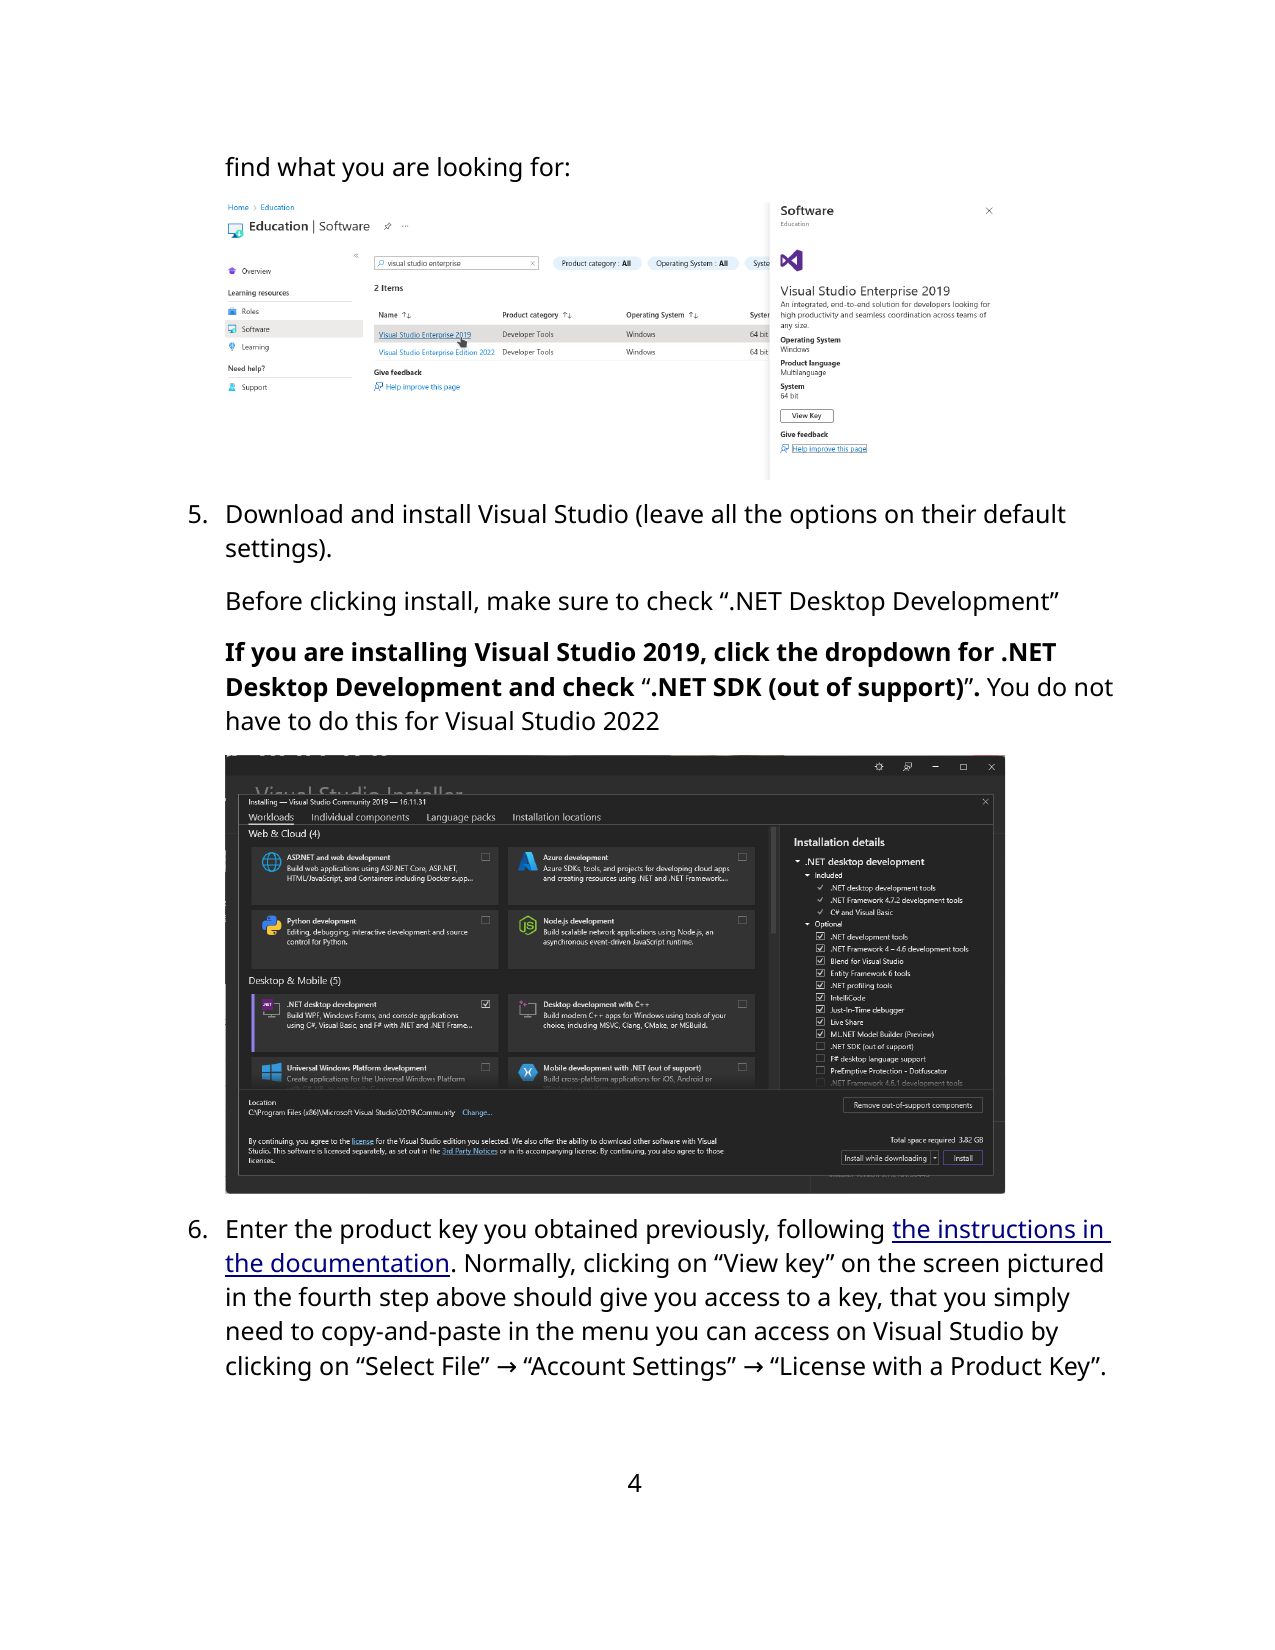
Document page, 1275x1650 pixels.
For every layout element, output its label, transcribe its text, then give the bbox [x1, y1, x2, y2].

list Download and install Visual Studio (leave all the options on their default settings). [187, 497, 1125, 565]
list Enter the product key you obtained previously, following the instructions in the documentation. Normally, clicking on “View key” on the screen pictured in the fourth step above should give you access to a key, that you simply need to copy-and-paste in the menu you can access on Visual Studio by clicking on “Select File” → “Account Settings” → “License with a Product Key”. [187, 1212, 1125, 1382]
list Before clicking install, make sure to check “.NET Desktop Development” [187, 583, 1125, 617]
picture [225, 755, 1005, 1194]
list If you are installing Visual Studio 2019, click the dropdown for .NET Desktop Development and check “.NET SDK (out of support)”. You do not have to do this for Visual Studio 2022 [187, 635, 1125, 737]
picture [225, 202, 1005, 480]
list find what you are looking for: [187, 150, 1125, 184]
